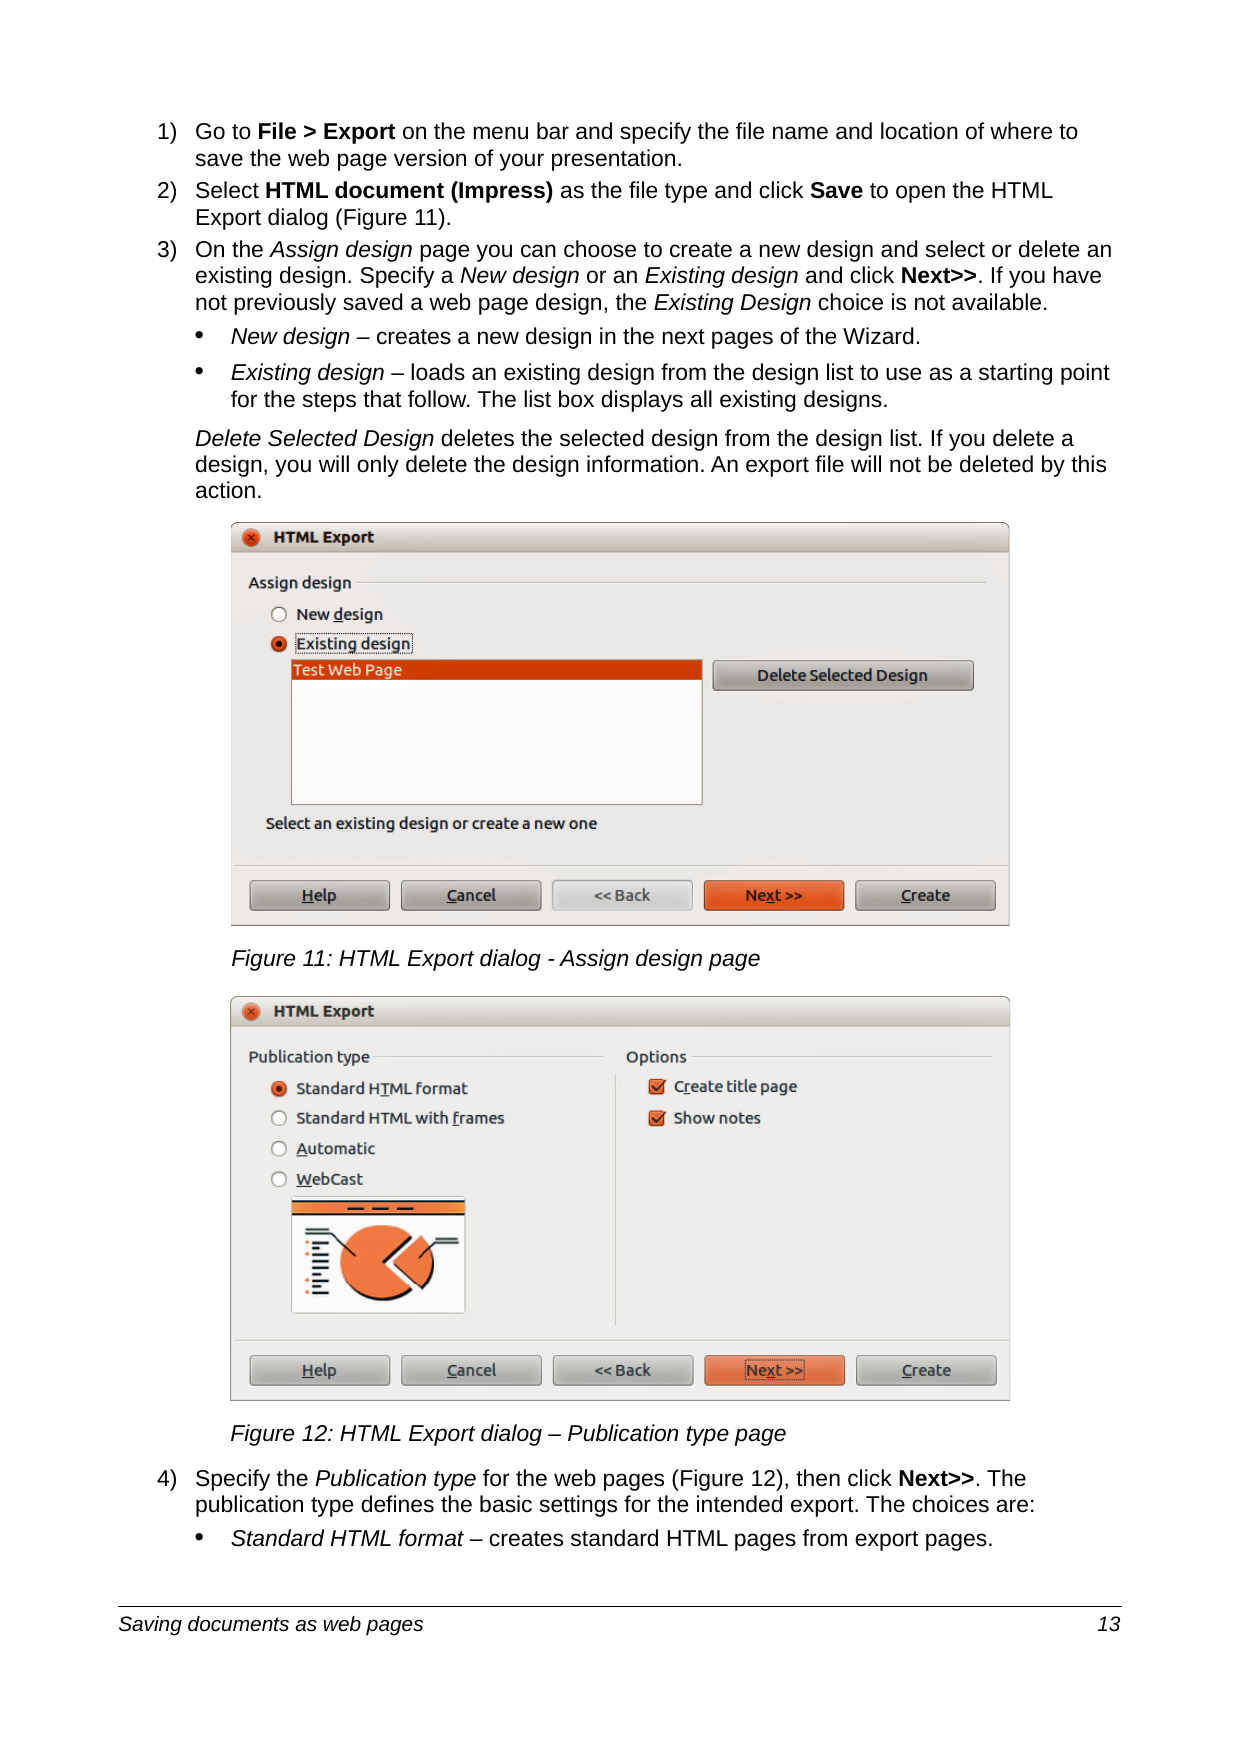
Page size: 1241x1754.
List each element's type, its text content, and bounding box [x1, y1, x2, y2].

list Go to File > Export on the menu bar and specify the file name and location of where to save the web page version of your presentation. [177, 118, 1122, 171]
picture [231, 522, 1010, 926]
list Standard HTML format – creates standard HTML pages from export pages. [192, 1523, 1122, 1553]
list On the Assign design page you can choose to create a new design and select or delete an existing design. Specify a New design or an Existing design and click Next>>. If you have not previously saved a web page design, the Existing Design choice is not available. [177, 236, 1122, 315]
list Specify the Publication type for the web pages (Figure 12), then click Next>>. The publication type defines the basic settings for the intended export. The choices are: [177, 1464, 1122, 1517]
list Delete Selected Design deletes the selected design from the design list. If you delete a design, you will only delete the design information. An export file will not be deleted by this action. [195, 425, 1122, 504]
list Existing design – loads an existing design from the design list to use as a starting point for the steps that follow. The list box displays all existing designs. [192, 357, 1122, 412]
text Figure 12: HTML Export dialog – Publication type page [230, 1420, 1010, 1447]
text Figure 11: HTML Export dialog - Assign design page [231, 945, 1009, 972]
list New design – creates a new design in the next pages of the Wizard. [192, 321, 1122, 351]
picture [230, 996, 1011, 1401]
list Select HTML document (Impress) as the file type and click Save to open the HTML Export dialog (Figure 11). [177, 177, 1122, 230]
